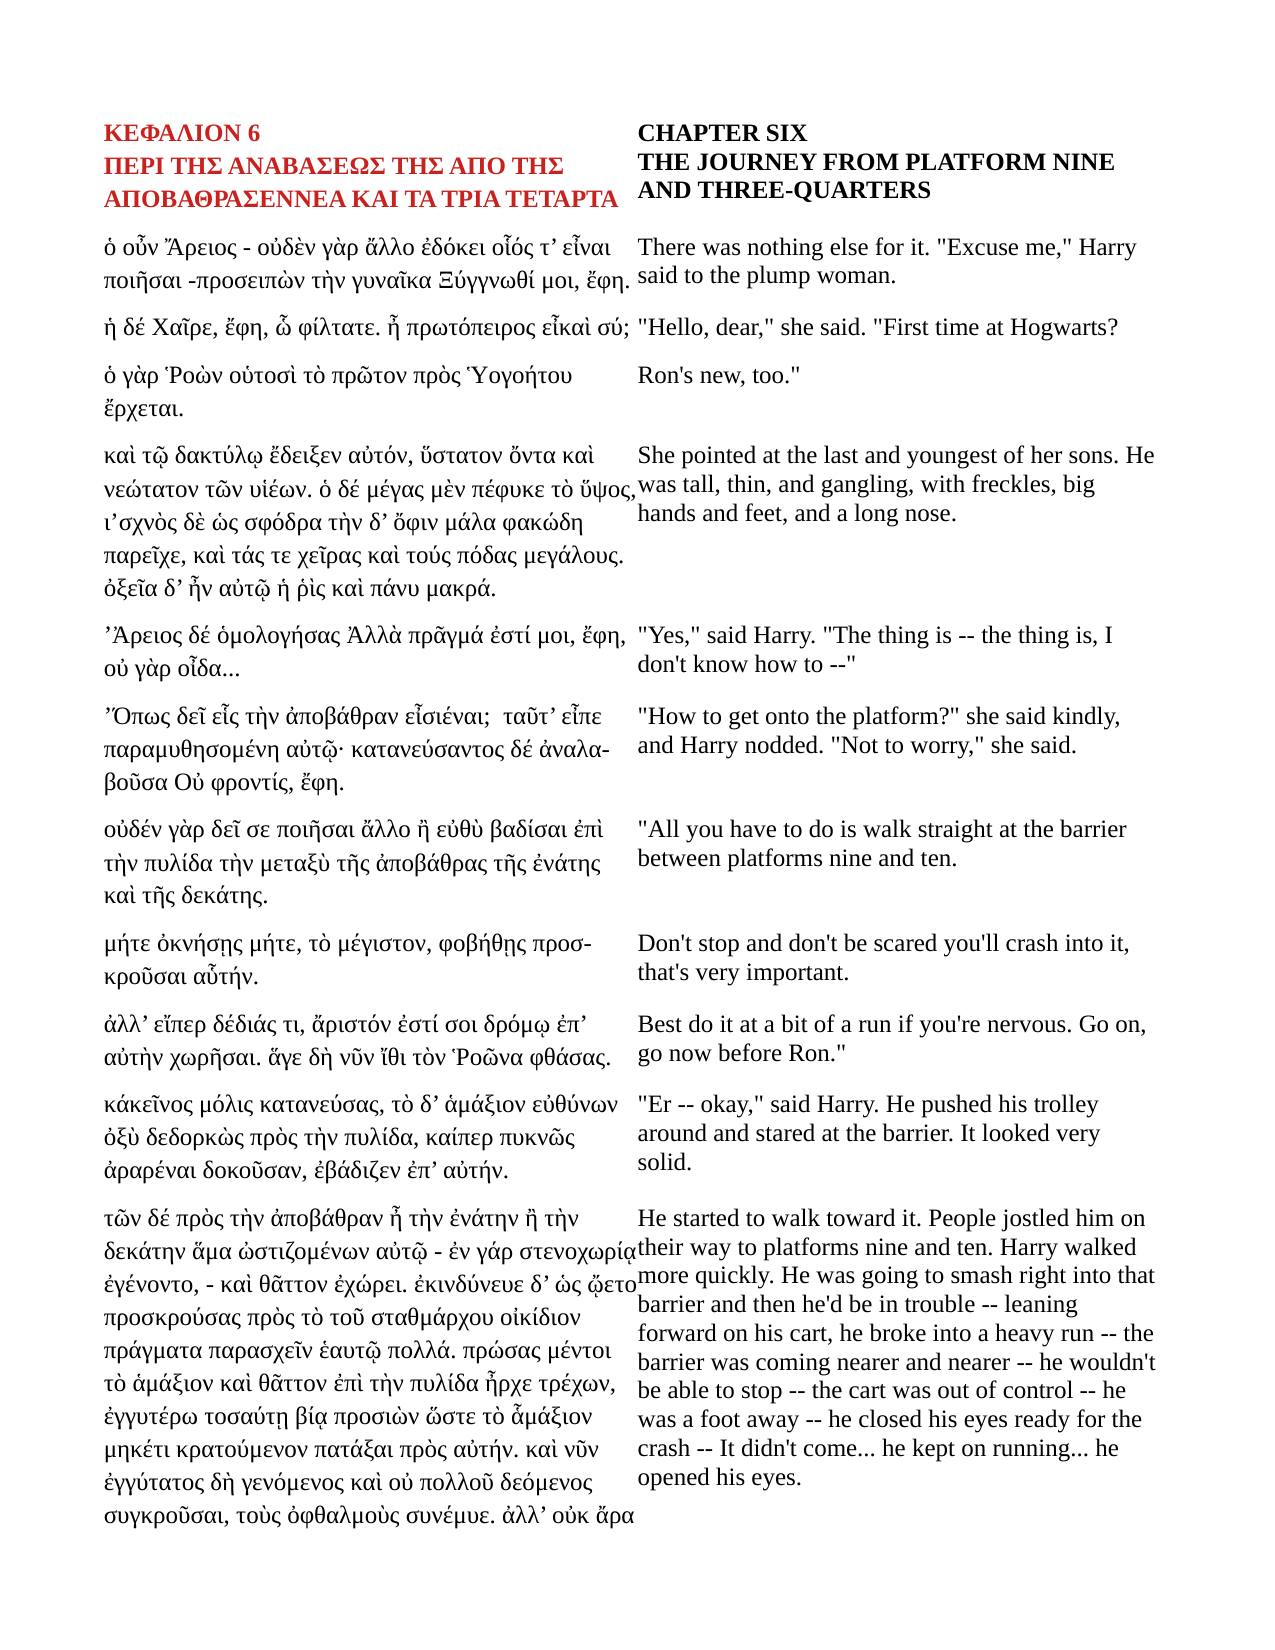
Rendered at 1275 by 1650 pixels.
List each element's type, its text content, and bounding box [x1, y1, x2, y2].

table_cell καὶ τῷ δακτύλῳ ἔδειξεν αὐτόν, ὕστατον ὄντα καὶ νεώτατον τῶν υἱέων. ὁ δέ μέγας μὲν πέφυκε τὸ ὕψος, ι’σχνὸς δὲ ὡς σφόδρα τὴν δ’ ὄφιν μάλα φακώδη παρεῖχε, καὶ τάς τε χεῖρας καὶ τούς πόδας μεγάλους. ὀξεῖα δ’ ἦν αὐτῷ ἡ ῥὶς καὶ πάνυ μακρά. [104, 441, 637, 620]
table_cell οὐδέν γὰρ δεῖ σε ποιῆσαι ἄλλο ἢ εὐθὺ βαδίσαι ἐπὶ τὴν πυλίδα τὴν μεταξὺ τῆς ἀποβάθρας τῆς ἐνάτης καὶ τῆς δεκάτης. [104, 815, 637, 928]
table_cell Best do it at a bit of a run if you're nervous. Go on, go now before Ron." [638, 1009, 1157, 1089]
table_cell ἀλλ’ εἴπερ δέδιάς τι, ἄριστόν ἐστί σοι δρόμῳ ἐπ’ αὐτὴν χωρῆσαι. ἅγε δὴ νῦν ἴθι τὸν Ῥοῶνα φθάσας. [104, 1009, 637, 1089]
table_cell "Hello, dear," she said. "First time at Hogwarts? [638, 313, 1157, 360]
table_header CHAPTER SIX THE JOURNEY FROM PLATFORM NINE AND THREE-QUARTERS [638, 118, 1157, 232]
table_cell Don't stop and don't be scared you'll crash into it, that's very important. [638, 928, 1157, 1009]
table_cell Ron's new, too." [638, 360, 1157, 441]
table_cell ὁ οὖν Ἄρειος - οὐδὲν γὰρ ἄλλο ἐδόκει οἷός τ’ εἶναι ποιῆσαι -προσειπὼν τὴν γυναῖκα Ξύγγνωθί μοι, ἔφη. [104, 232, 637, 312]
table_cell ἡ δέ Χαῖρε, ἔφη, ὧ φίλτατε. ἦ πρωτόπειρος εἶκαὶ σύ; [104, 313, 637, 360]
table_cell ’Ἀρειος δέ ὁμολογήσας Ἀλλὰ πρᾶγμά ἐστί μοι, ἔφη, οὐ γὰρ οἶδα... [104, 620, 637, 701]
table_cell "Yes," said Harry. "The thing is -- the thing is, I don't know how to --" [638, 620, 1157, 701]
table_header ΚΕΦΑΛΙΟΝ 6 ΠΕΡΙ ΤΗΣ ΑΝΑΒΑΣΕΩΣ ΤΗΣ ΑΠΟ ΤΗΣ ΑΠΟΒΑΘΡΑΣΕΝΝΕΑ ΚΑΙ ΤΑ ΤΡΙΑ ΤΕΤΑΡΤΑ [104, 118, 637, 232]
table_cell There was nothing else for it. "Excuse me," Harry said to the plump woman. [638, 232, 1157, 312]
table_cell "How to get onto the platform?" she said kindly, and Harry nodded. "Not to worry," she said. [638, 701, 1157, 814]
table_cell κάκεῖνος μόλις κατανεύσας, τὸ δ’ ἁμάξιον εὐθύνων ὀξὺ δεδορκὼς πρὸς τὴν πυλίδα, καίπερ πυκνῶς ἀραρέναι δοκοῦσαν, ἐβάδιζεν ἐπ’ αὐτήν. [104, 1090, 637, 1203]
table_cell He started to walk toward it. People jostled him on their way to platforms nine and ten. Harry walked more quickly. He was going to smash right into that barrier and then he'd be in trouble -- leaning forward on his cart, he broke into a heavy run -- the barrier was coming nearer and nearer -- he wouldn't be able to stop -- the cart was out of control -- he was a foot away -- he closed his eyes ready for the crash -- It didn't come... he kept on running... he opened his eyes. [638, 1203, 1157, 1529]
table_cell τῶν δέ πρὸς τὴν ἀποβάθραν ἦ τὴν ἐνάτην ἢ τὴν δεκάτην ἅμα ὠστιζομένων αὐτῷ - ἐν γάρ στενοχωρίᾳ ἐγένοντο, - καὶ θᾶττον ἐχώρει. ἐκινδύνευε δ’ ὡς ᾤετο προσκρούσας πρὸς τὸ τοῦ σταθμάρχου οἰκίδιον πράγματα παρασχεῖν ἑαυτῷ πολλά. πρώσας μέντοι τὸ ἁμάξιον καὶ θᾶττον ἐπὶ τὴν πυλίδα ἦρχε τρέχων, ἐγγυτέρω τοσαύτῃ βίᾳ προσιὼν ὥστε τὸ ἇμάξιον μηκέτι κρατούμενον πατάξαι πρὸς αὐτήν. καὶ νῦν ἐγγύτατος δὴ γενόμενος καὶ οὐ πολλοῦ δεόμενος συγκροῦσαι, τοὺς ὀφθαλμοὺς συνέμυε. ἀλλ’ οὐκ ἄρα [104, 1203, 637, 1529]
table_cell ’Όπως δεῖ εἷς τὴν ἀποβάθραν εἶσιέναι; ταῦτ’ εἶπε παραμυθησομένη αὐτῷ· κατανεύσαντος δέ ἀναλα-βοῦσα Οὐ φροντίς, ἔφη. [104, 701, 637, 814]
table_cell "All you have to do is walk straight at the barrier between platforms nine and ten. [638, 815, 1157, 928]
table_cell μήτε ὀκνήσῃς μήτε, τὸ μέγιστον, φοβήθῃς προσ-κροῦσαι αὗτήν. [104, 928, 637, 1009]
table_cell "Er -- okay," said Harry. He pushed his trolley around and stared at the barrier. It looked very solid. [638, 1090, 1157, 1203]
table_cell ὁ γὰρ Ῥοὼν οὑτοσὶ τὸ πρῶτον πρὸς Ὑογοήτου ἔρχεται. [104, 360, 637, 441]
table_cell She pointed at the last and youngest of her sons. He was tall, thin, and gangling, with freckles, big hands and feet, and a long nose. [638, 441, 1157, 620]
